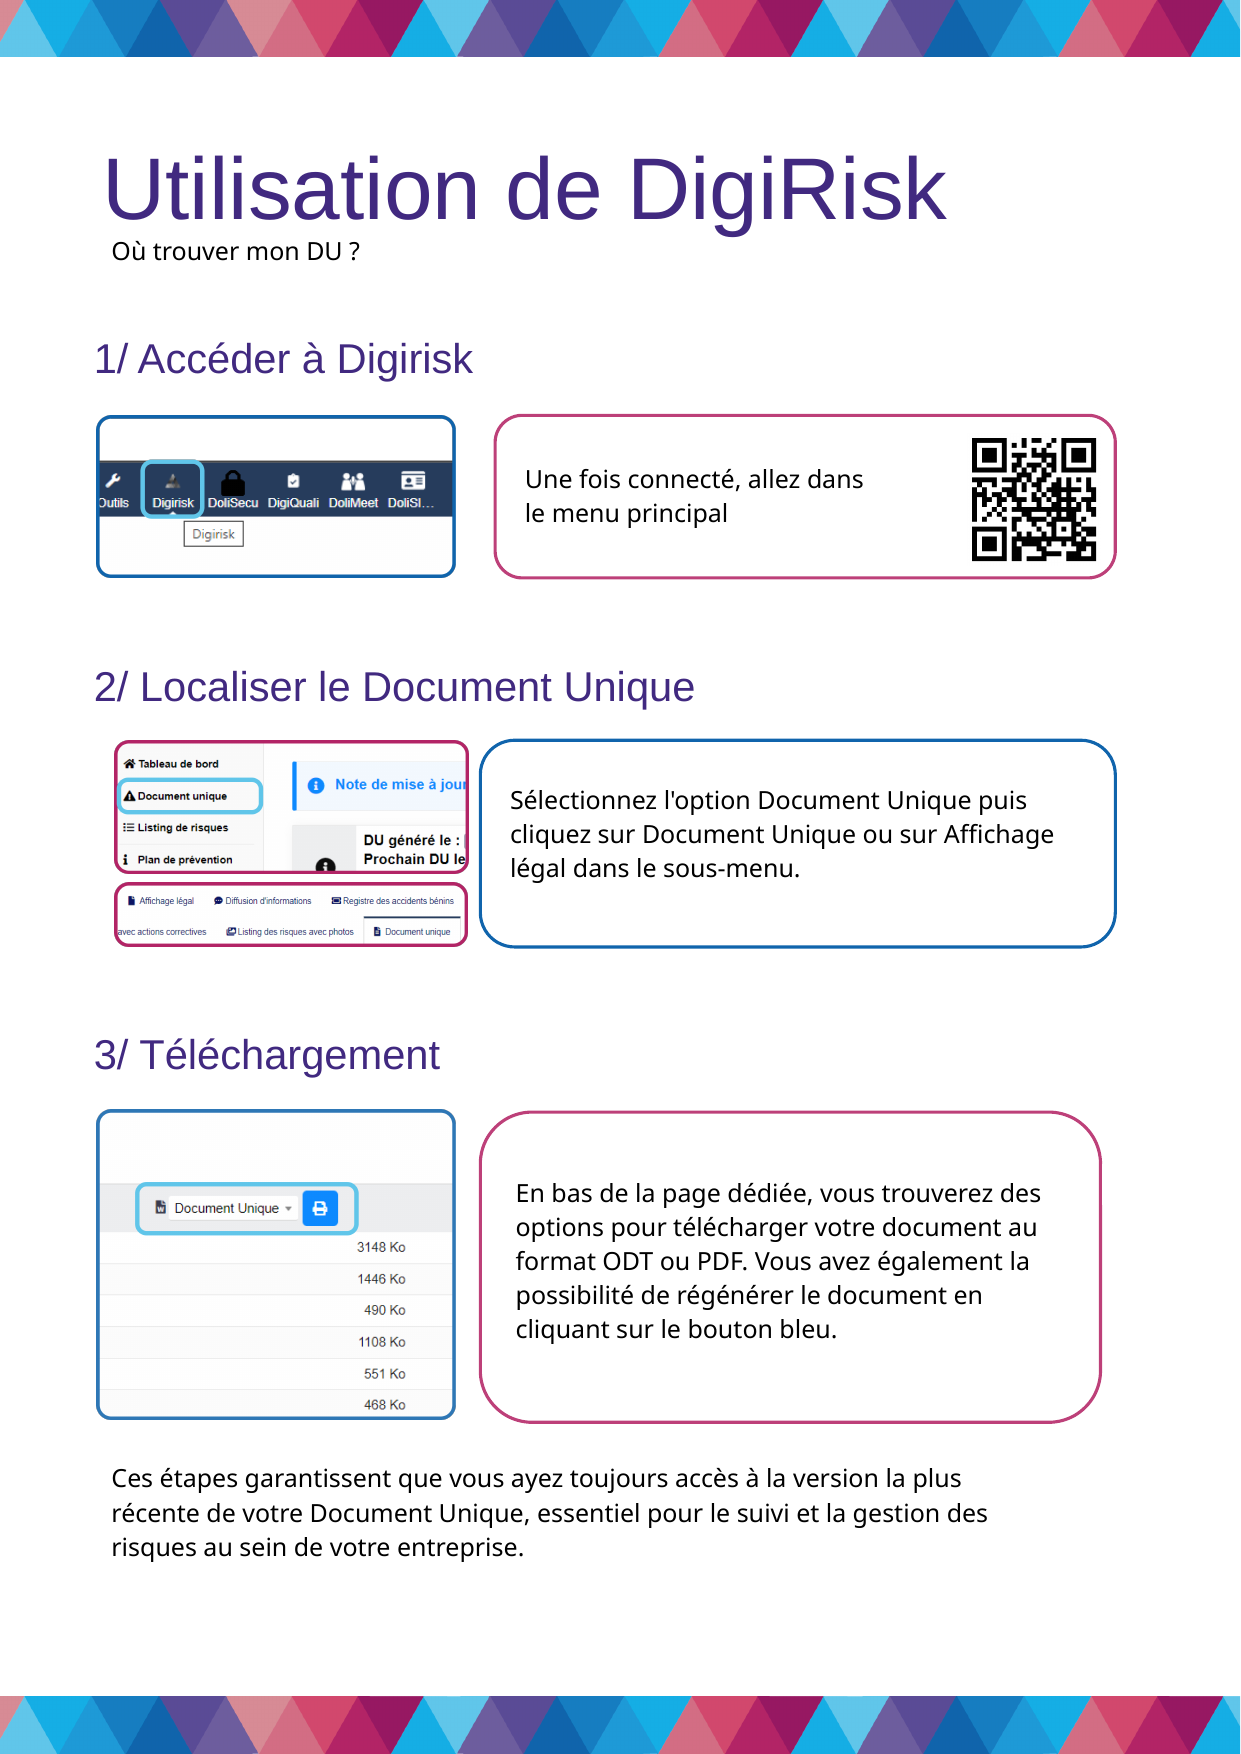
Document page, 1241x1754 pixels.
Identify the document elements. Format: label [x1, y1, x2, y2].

picture [0, 1696, 1241, 1754]
picture [114, 740, 469, 874]
picture [0, 0, 1241, 57]
picture [967, 433, 1101, 566]
picture [96, 415, 456, 578]
picture [96, 1109, 456, 1420]
picture [114, 882, 468, 947]
